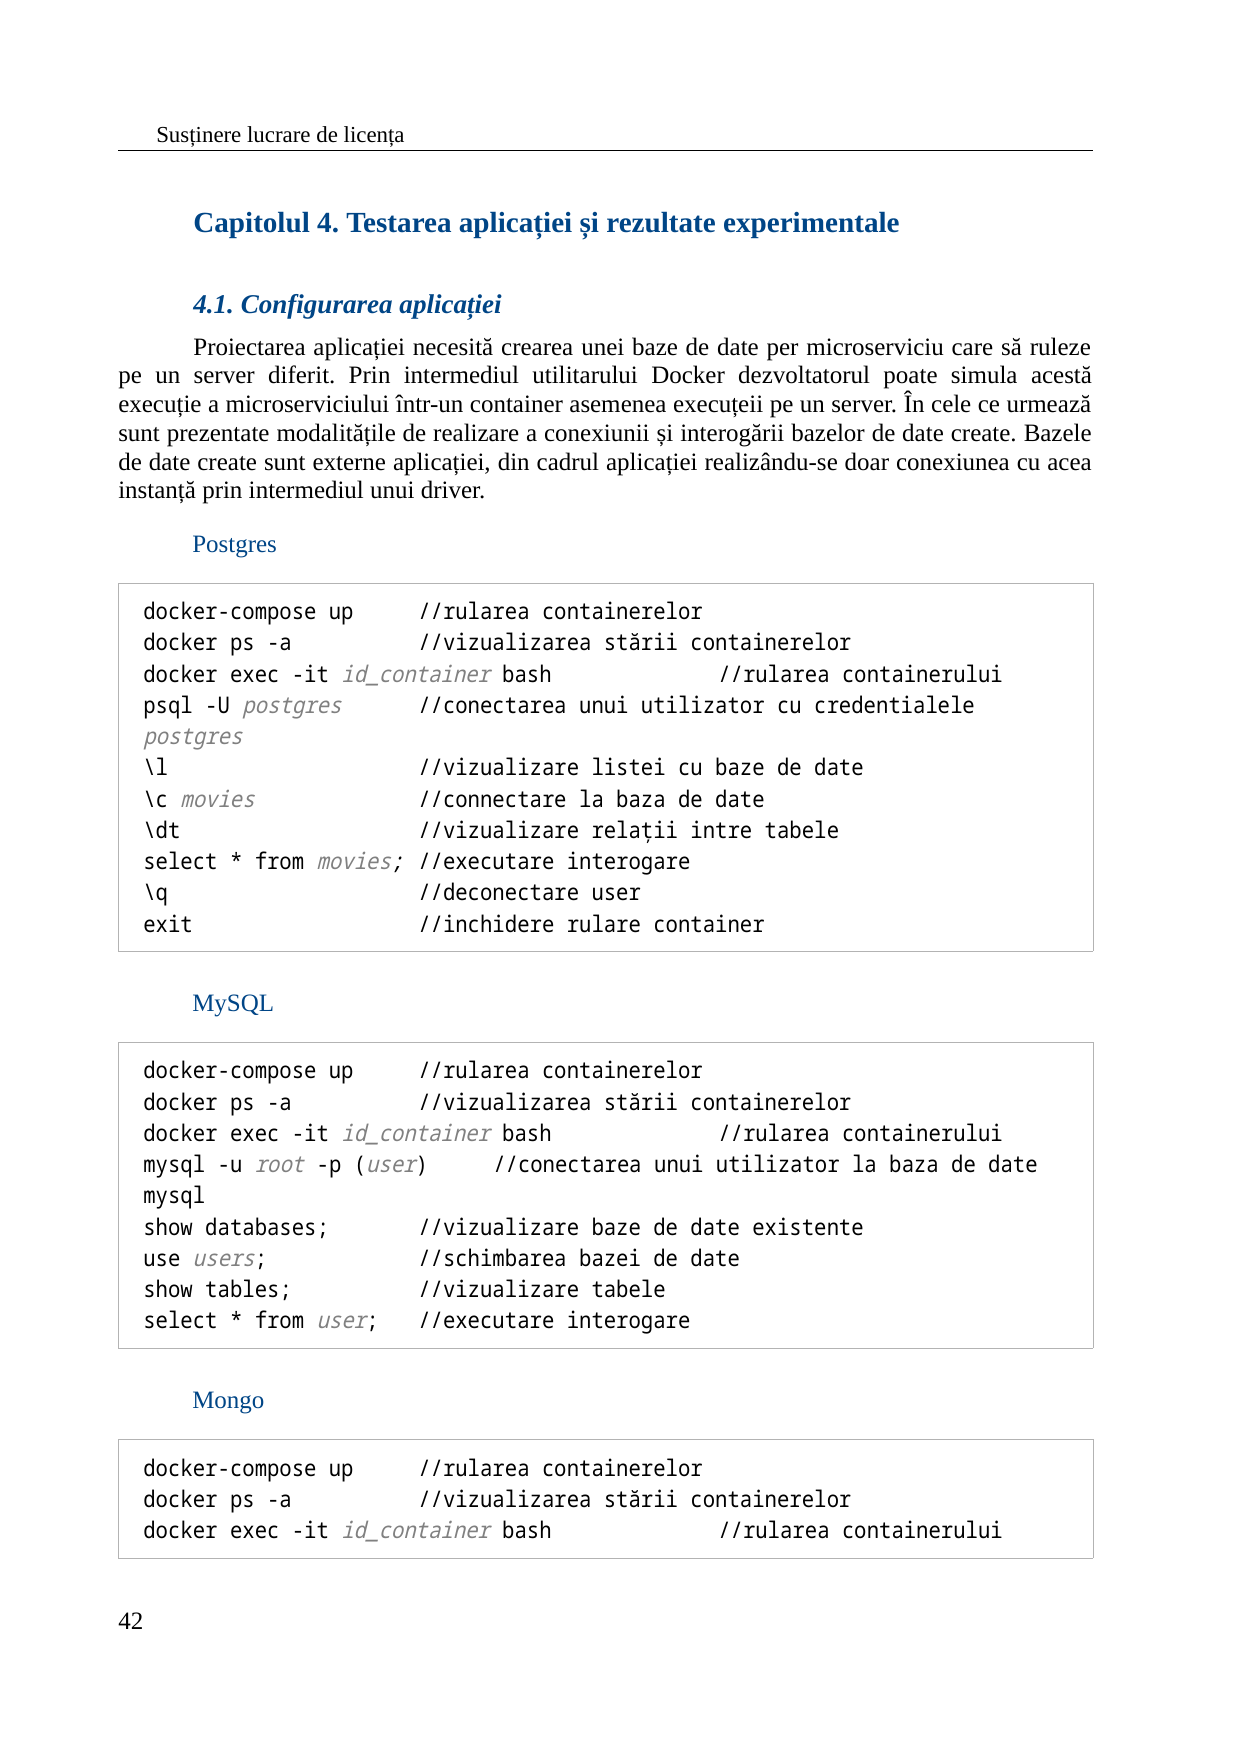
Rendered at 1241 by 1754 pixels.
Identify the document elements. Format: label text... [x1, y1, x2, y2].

text docker-compose up //rularea containerelor [119, 584, 1093, 614]
subtitle Configurarea aplicației [193, 288, 1093, 319]
text select * from user; //executare interogare [119, 1292, 1093, 1348]
text exit //inchidere rulare container [119, 895, 1093, 951]
text Proiectarea aplicației necesită crearea unei baze de date per microserviciu care să ruleze pe un server diferit. Prin intermediul utilitarului Docker dezvoltatorul poate simula acestă execuție a microserviciului într-un container asemenea execuțeii pe un server. În cele ce urmează sunt prezentate modalitățile de realizare a conexiunii și interogării bazelor de date create. Bazele de date create sunt externe aplicației, din cadrul aplicației realizându-se doar conexiunea cu acea instanță prin intermediul unui driver. [118, 332, 1093, 504]
text docker exec -it id_container bash //rularea containerului [119, 1104, 1093, 1136]
text docker ps -a //vizualizarea stării containerelor [119, 614, 1093, 645]
text docker exec -it id_container bash //rularea containerului [119, 645, 1093, 676]
text \l //vizualizare listei cu baze de date [119, 739, 1093, 770]
subtitle Postgres [192, 529, 1093, 558]
text select * from movies; //executare interogare [119, 832, 1093, 864]
subtitle Testarea aplicației și rezultate experimentale [118, 205, 1093, 238]
text docker-compose up //rularea containerelor [119, 1043, 1093, 1073]
subtitle Mongo [192, 1385, 1093, 1414]
text docker exec -it id_container bash //rularea containerului [119, 1501, 1093, 1558]
text \dt //vizualizare relații intre tabele [119, 801, 1093, 832]
text docker-compose up //rularea containerelor [119, 1440, 1093, 1470]
text \c movies //connectare la baza de date [119, 770, 1093, 801]
text show databases; //vizualizare baze de date existente [119, 1198, 1093, 1229]
text psql -U postgres //conectarea unui utilizator cu credentialele postgres [119, 676, 1093, 739]
text use users; //schimbarea bazei de date [119, 1229, 1093, 1261]
subtitle MySQL [192, 988, 1093, 1017]
text docker ps -a //vizualizarea stării containerelor [119, 1073, 1093, 1104]
text \q //deconectare user [119, 864, 1093, 895]
text show tables; //vizualizare tabele [119, 1261, 1093, 1292]
text mysql -u root -p (user) //conectarea unui utilizator la baza de date mysql [119, 1136, 1093, 1198]
text docker ps -a //vizualizarea stării containerelor [119, 1470, 1093, 1501]
